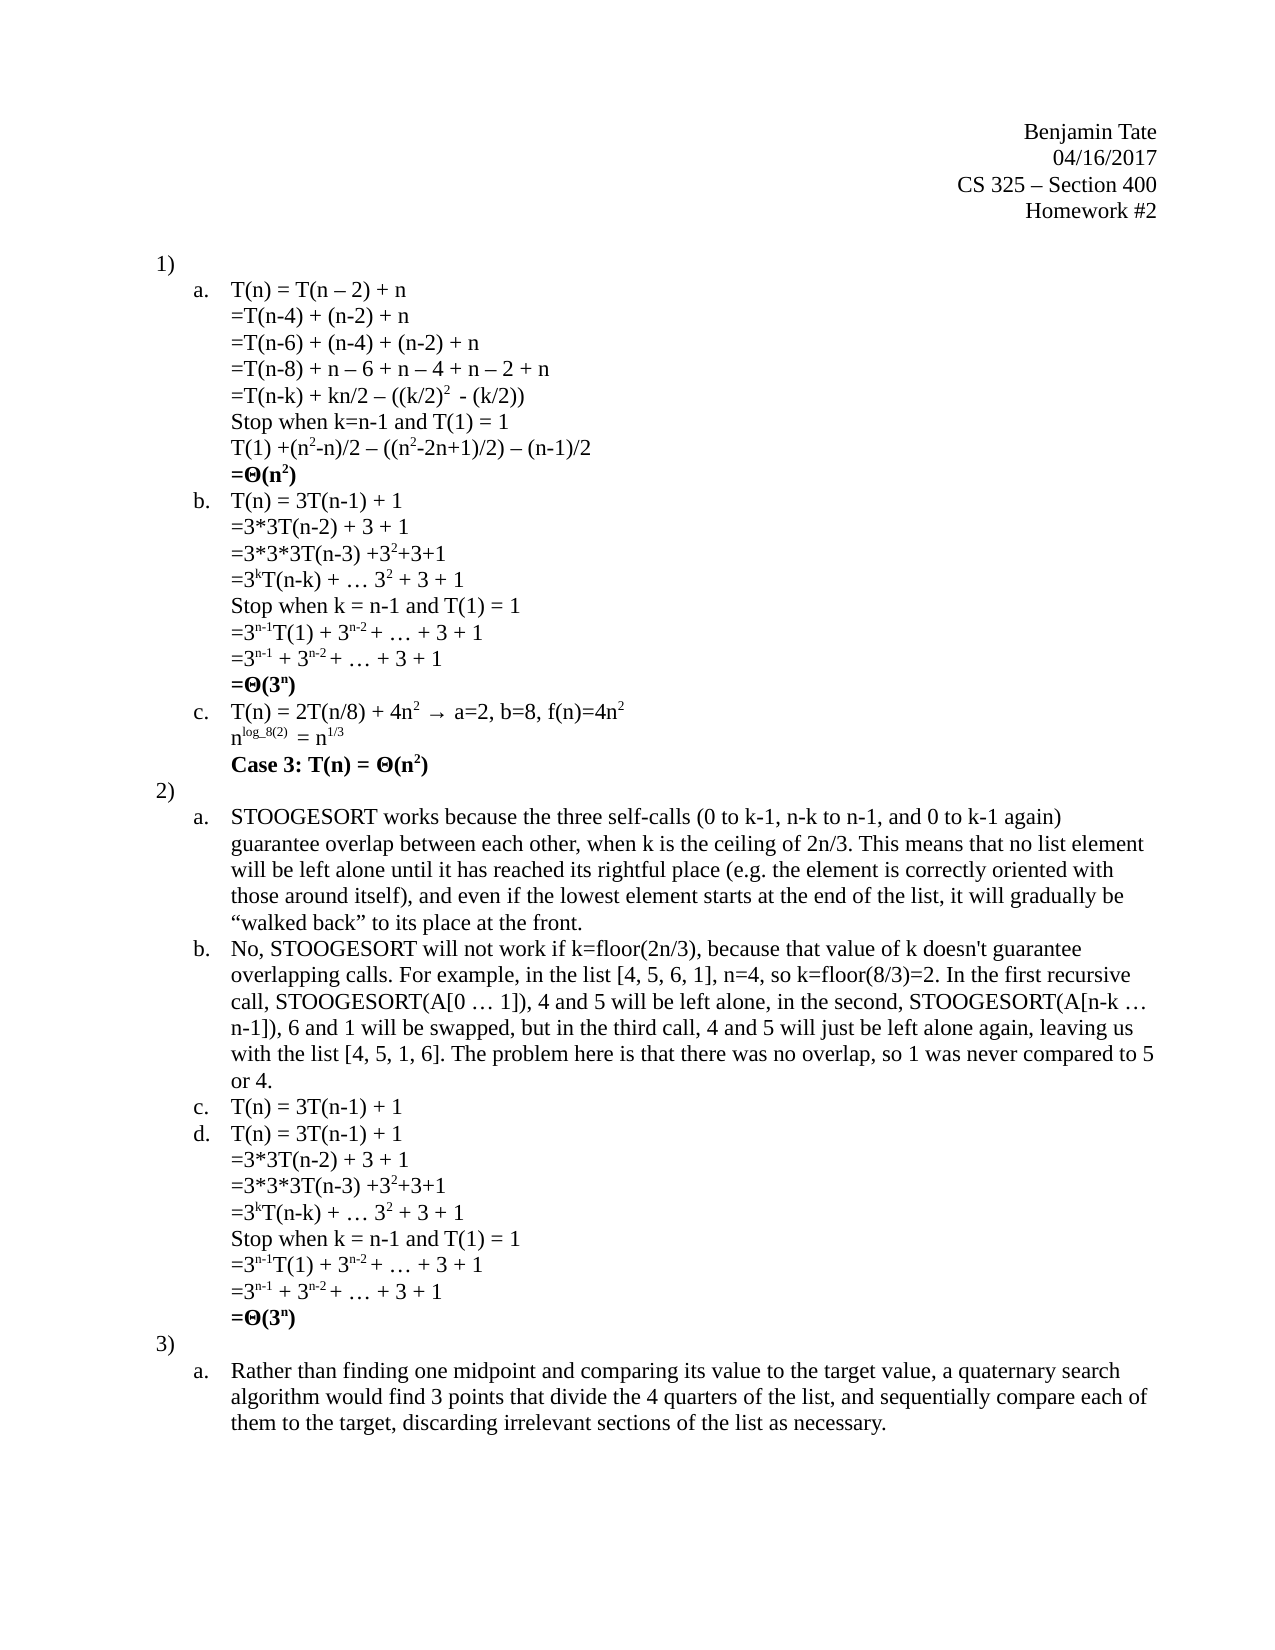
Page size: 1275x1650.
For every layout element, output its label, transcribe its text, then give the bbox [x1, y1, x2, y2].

list T(n) = 3T(n-1) + 1 [193, 1093, 1157, 1119]
list Case 3: T(n) = Θ(n2) [193, 751, 1157, 777]
list No, STOOGESORT will not work if k=floor(2n/3), because that value of k doesn't guarantee overlapping calls. For example, in the list [4, 5, 6, 1], n=4, so k=floor(8/3)=2. In the first recursive call, STOOGESORT(A[0 … 1]), 4 and 5 will be left alone, in the second, STOOGESORT(A[n-k … n-1]), 6 and 1 will be swapped, but in the third call, 4 and 5 will just be left alone again, leaving us with the list [4, 5, 1, 6]. The problem here is that there was no overlap, so 1 was never compared to 5 or 4. [193, 935, 1157, 1093]
list =Θ(n2) [193, 461, 1157, 487]
list T(n) = 3T(n-1) + 1 [193, 1119, 1157, 1146]
list Stop when k = n-1 and T(1) = 1 [193, 592, 1157, 619]
list T(1) +(n2-n)/2 – ((n2-2n+1)/2) – (n-1)/2 [193, 434, 1157, 461]
list =Θ(3n) [193, 672, 1157, 698]
list =3*3*3T(n-3) +32+3+1 [193, 540, 1157, 566]
list =3*3T(n-2) + 3 + 1 [193, 513, 1157, 540]
list Stop when k = n-1 and T(1) = 1 [193, 1225, 1157, 1251]
list =T(n-8) + n – 6 + n – 4 + n – 2 + n [193, 355, 1157, 382]
list Rather than finding one midpoint and comparing its value to the target value, a quaternary search algorithm would find 3 points that divide the 4 quarters of the list, and sequentially compare each of them to the target, discarding irrelevant sections of the list as necessary. [193, 1357, 1157, 1436]
list =3kT(n-k) + … 32 + 3 + 1 [193, 1199, 1157, 1225]
list STOOGESORT works because the three self-calls (0 to k-1, n-k to n-1, and 0 to k-1 again) guarantee overlap between each other, when k is the ceiling of 2n/3. This means that no list element will be left alone until it has reached its rightful place (e.g. the element is correctly oriented with those around itself), and even if the lowest element starts at the end of the list, it will gradually be “walked back” to its place at the front. [193, 803, 1157, 935]
list =T(n-6) + (n-4) + (n-2) + n [193, 329, 1157, 355]
list Stop when k=n-1 and T(1) = 1 [193, 408, 1157, 434]
list =3n-1T(1) + 3n-2 + … + 3 + 1 [193, 1251, 1157, 1278]
list =3*3T(n-2) + 3 + 1 [193, 1146, 1157, 1172]
text Homework #2 [118, 197, 1157, 223]
list =T(n-4) + (n-2) + n [193, 303, 1157, 329]
text 04/16/2017 [118, 144, 1157, 171]
list =T(n-k) + kn/2 – ((k/2)2 - (k/2)) [193, 382, 1157, 408]
list =3n-1 + 3n-2 + … + 3 + 1 [193, 645, 1157, 672]
list nlog_8(2) = n1/3 [193, 724, 1157, 751]
list T(n) = 3T(n-1) + 1 [193, 487, 1157, 513]
list =3n-1 + 3n-2 + … + 3 + 1 [193, 1278, 1157, 1304]
text CS 325 – Section 400 [118, 171, 1157, 197]
list =3kT(n-k) + … 32 + 3 + 1 [193, 566, 1157, 592]
list =3n-1T(1) + 3n-2 + … + 3 + 1 [193, 619, 1157, 645]
list =Θ(3n) [193, 1304, 1157, 1330]
list =3*3*3T(n-3) +32+3+1 [193, 1172, 1157, 1199]
text Benjamin Tate [118, 118, 1157, 144]
list T(n) = T(n – 2) + n [193, 276, 1157, 303]
list T(n) = 2T(n/8) + 4n2 → a=2, b=8, f(n)=4n2 [193, 698, 1157, 724]
